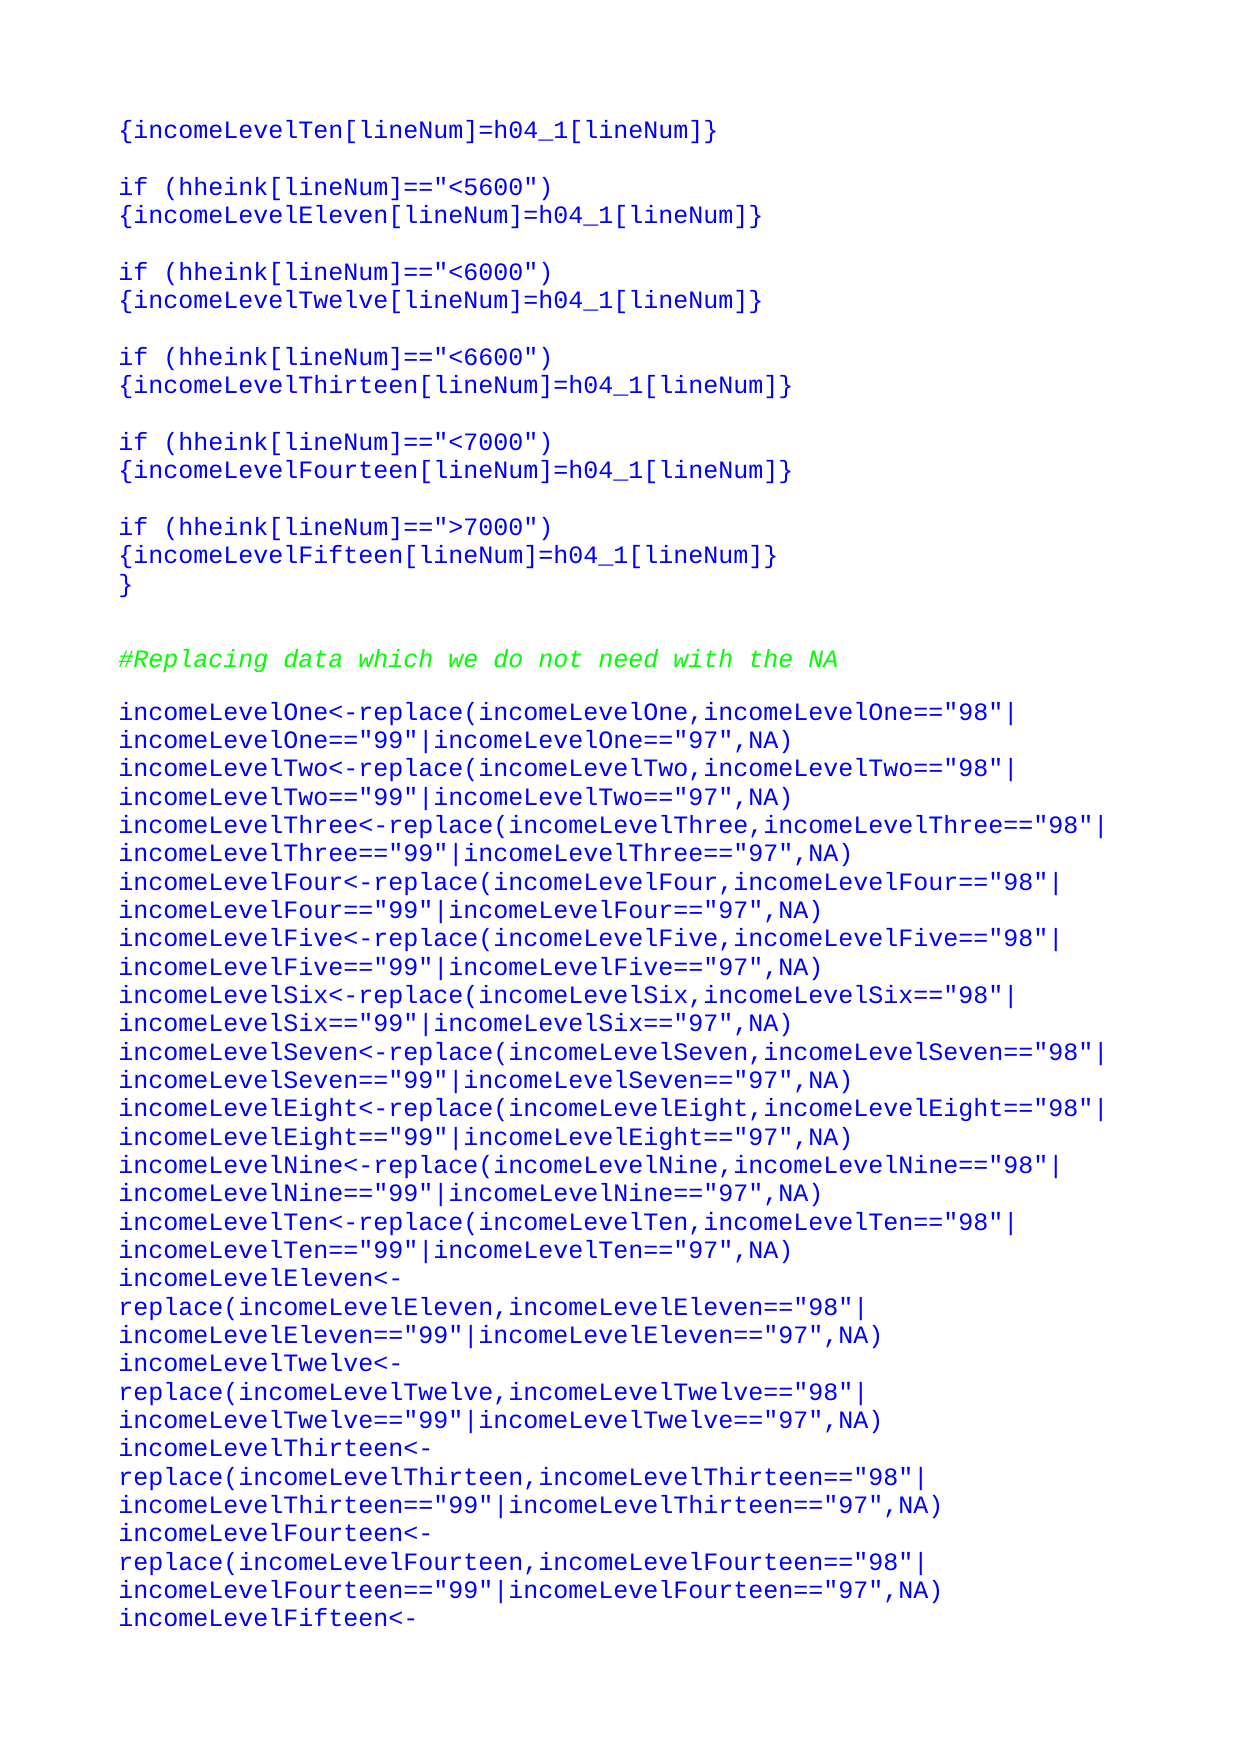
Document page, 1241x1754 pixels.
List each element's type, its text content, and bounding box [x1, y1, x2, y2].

text incomeLevelThree<-replace(incomeLevelThree,incomeLevelThree=="98"|incomeLevelThree=="99"|incomeLevelThree=="97",NA) [118, 812, 1122, 869]
text incomeLevelOne<-replace(incomeLevelOne,incomeLevelOne=="98"|incomeLevelOne=="99"|incomeLevelOne=="97",NA) [118, 699, 1122, 756]
text if (hheink[lineNum]=="<6600") {incomeLevelThirteen[lineNum]=h04_1[lineNum]} [118, 345, 1122, 401]
text if (hheink[lineNum]=="<5600") {incomeLevelEleven[lineNum]=h04_1[lineNum]} [118, 175, 1122, 231]
text incomeLevelTwelve<-replace(incomeLevelTwelve,incomeLevelTwelve=="98"|incomeLevelTwelve=="99"|incomeLevelTwelve=="97",NA) [118, 1351, 1122, 1436]
text incomeLevelFourteen<-replace(incomeLevelFourteen,incomeLevelFourteen=="98"|incomeLevelFourteen=="99"|incomeLevelFourteen=="97",NA) [118, 1521, 1122, 1606]
text incomeLevelTen<-replace(incomeLevelTen,incomeLevelTen=="98"|incomeLevelTen=="99"|incomeLevelTen=="97",NA) [118, 1209, 1122, 1266]
text if (hheink[lineNum]=="<7000") {incomeLevelFourteen[lineNum]=h04_1[lineNum]} [118, 430, 1122, 486]
text incomeLevelEleven<-replace(incomeLevelEleven,incomeLevelEleven=="98"|incomeLevelEleven=="99"|incomeLevelEleven=="97",NA) [118, 1266, 1122, 1351]
text incomeLevelTwo<-replace(incomeLevelTwo,incomeLevelTwo=="98"|incomeLevelTwo=="99"|incomeLevelTwo=="97",NA) [118, 756, 1122, 812]
text incomeLevelSix<-replace(incomeLevelSix,incomeLevelSix=="98"|incomeLevelSix=="99"|incomeLevelSix=="97",NA) [118, 982, 1122, 1039]
text } [118, 571, 1122, 600]
text incomeLevelNine<-replace(incomeLevelNine,incomeLevelNine=="98"|incomeLevelNine=="99"|incomeLevelNine=="97",NA) [118, 1152, 1122, 1209]
text #Replacing data which we do not need with the NA [118, 647, 1122, 675]
text incomeLevelSeven<-replace(incomeLevelSeven,incomeLevelSeven=="98"|incomeLevelSeven=="99"|incomeLevelSeven=="97",NA) [118, 1039, 1122, 1096]
text incomeLevelFour<-replace(incomeLevelFour,incomeLevelFour=="98"|incomeLevelFour=="99"|incomeLevelFour=="97",NA) [118, 869, 1122, 926]
text incomeLevelEight<-replace(incomeLevelEight,incomeLevelEight=="98"|incomeLevelEight=="99"|incomeLevelEight=="97",NA) [118, 1096, 1122, 1152]
text incomeLevelFive<-replace(incomeLevelFive,incomeLevelFive=="98"|incomeLevelFive=="99"|incomeLevelFive=="97",NA) [118, 926, 1122, 982]
text if (hheink[lineNum]=="<6000") {incomeLevelTwelve[lineNum]=h04_1[lineNum]} [118, 260, 1122, 316]
text incomeLevelThirteen<-replace(incomeLevelThirteen,incomeLevelThirteen=="98"|incomeLevelThirteen=="99"|incomeLevelThirteen=="97",NA) [118, 1436, 1122, 1521]
text {incomeLevelTen[lineNum]=h04_1[lineNum]} [118, 118, 1122, 146]
text incomeLevelFifteen<- [118, 1606, 1122, 1634]
text if (hheink[lineNum]==">7000") {incomeLevelFifteen[lineNum]=h04_1[lineNum]} [118, 515, 1122, 571]
